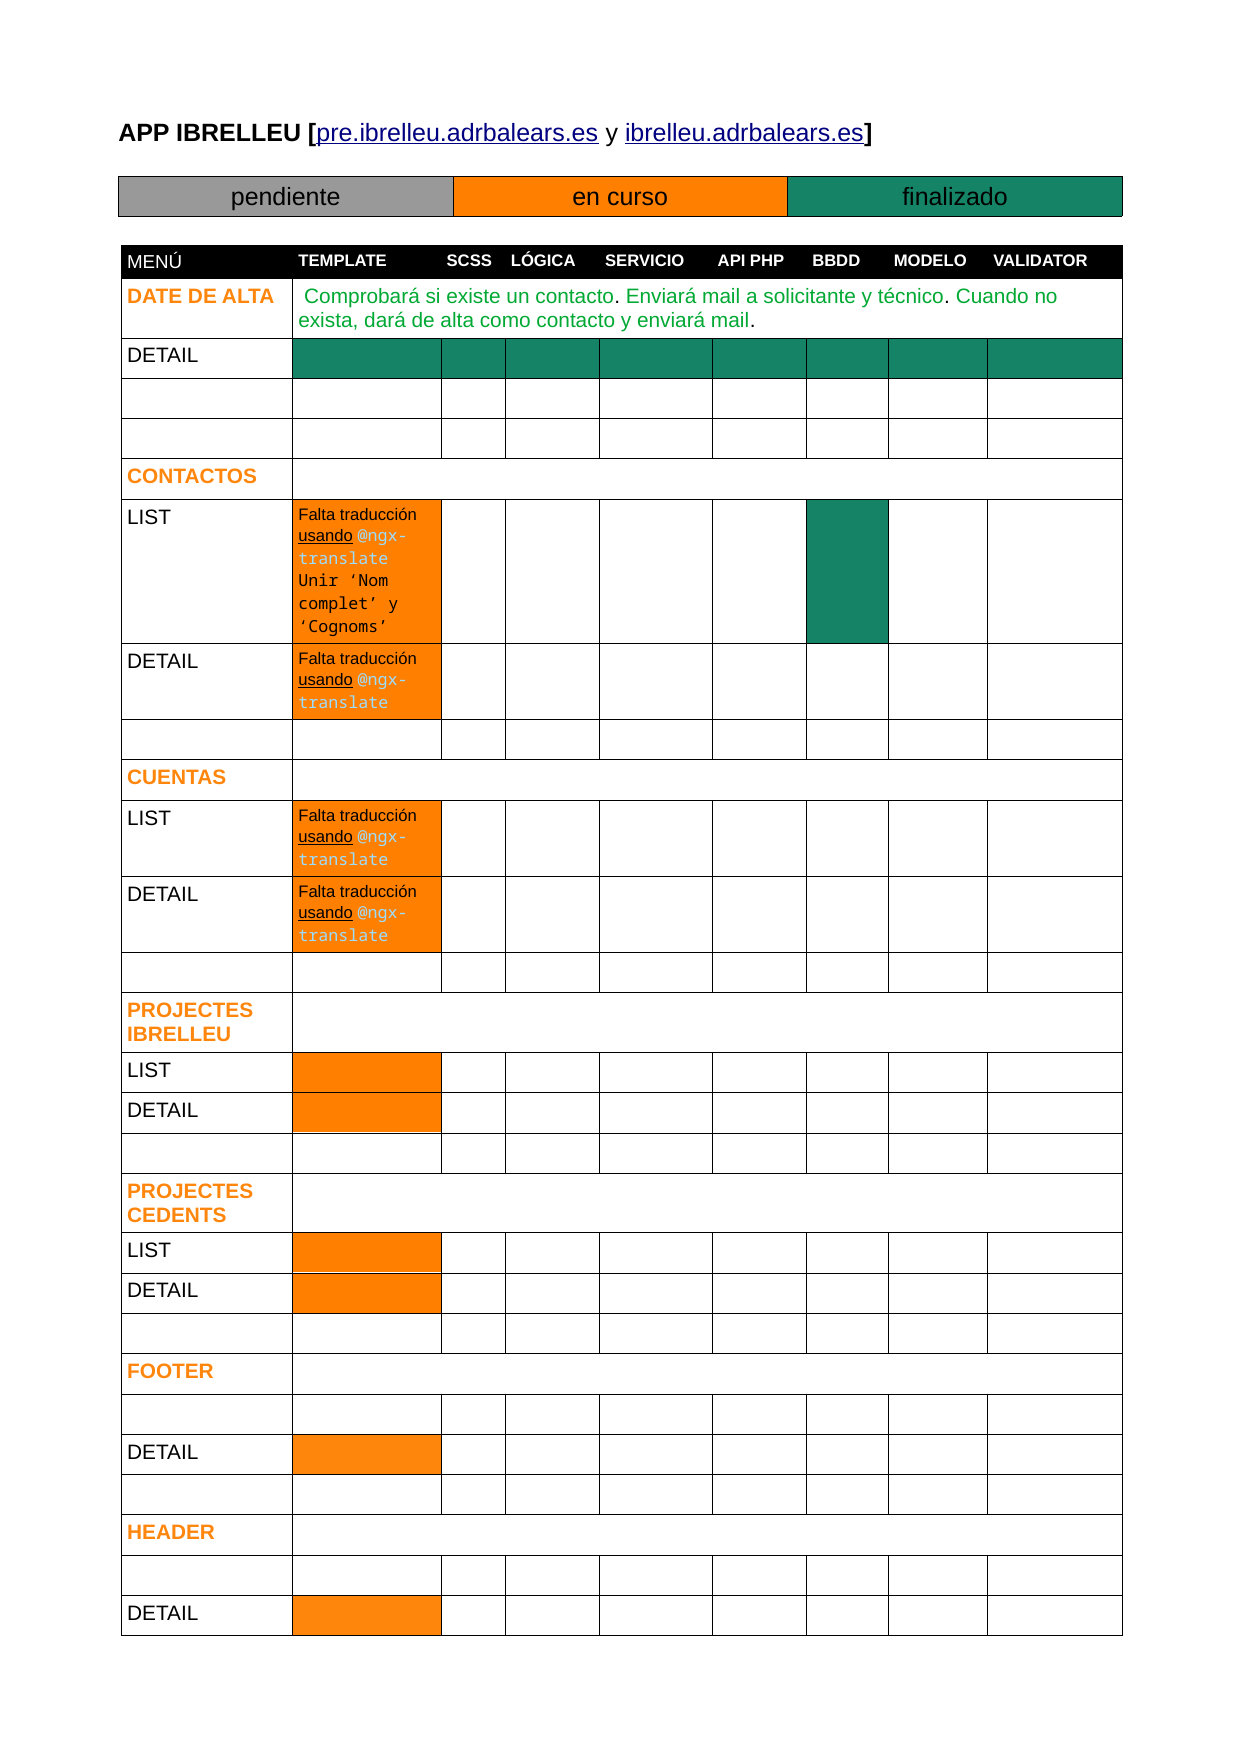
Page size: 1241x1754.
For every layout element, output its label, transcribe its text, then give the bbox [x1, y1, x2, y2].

table_cell [988, 1233, 1122, 1272]
table_cell [889, 1274, 987, 1313]
table_cell [807, 953, 888, 992]
table_cell [122, 1556, 292, 1595]
table_header BBDD [807, 246, 888, 278]
table_cell [713, 1556, 806, 1595]
table_cell [600, 500, 712, 643]
table_cell [122, 419, 292, 458]
table_cell [889, 339, 987, 378]
table_cell [506, 1596, 599, 1635]
table_cell [988, 877, 1122, 952]
table_cell [506, 379, 599, 418]
table_cell [889, 419, 987, 458]
table_cell [600, 1274, 712, 1313]
table_cell [442, 1314, 505, 1353]
table_cell DETAIL [122, 1274, 292, 1313]
table_header en curso [454, 177, 787, 216]
table_cell [600, 419, 712, 458]
table_cell [122, 1395, 292, 1434]
table_cell Falta traducción usando @ngx-translate Unir ‘Nom complet’ y ‘Cognoms’ [293, 500, 441, 643]
table_cell [807, 1053, 888, 1092]
table_header finalizado [788, 177, 1122, 216]
table_cell [442, 1556, 505, 1595]
table_cell [889, 1556, 987, 1595]
table_cell DETAIL [122, 339, 292, 378]
table_cell [988, 1134, 1122, 1173]
table_cell [506, 1233, 599, 1272]
table_cell [293, 993, 1122, 1052]
table_cell [442, 1233, 505, 1272]
table_cell [442, 1596, 505, 1635]
table_cell [807, 1395, 888, 1434]
table_cell Falta traducción usando @ngx-translate [293, 877, 441, 952]
table_header LÓGICA [506, 246, 599, 278]
table_cell [713, 1475, 806, 1514]
table_cell [506, 1053, 599, 1092]
table_cell [293, 1174, 1122, 1232]
table_cell [889, 1093, 987, 1132]
table_cell [122, 1134, 292, 1173]
table_header MODELO [889, 246, 987, 278]
table_cell [889, 1233, 987, 1272]
table_cell [506, 877, 599, 952]
table_cell [713, 339, 806, 378]
table_cell [713, 500, 806, 643]
table_cell [713, 953, 806, 992]
table_cell [442, 339, 505, 378]
table_cell [600, 1435, 712, 1474]
table_cell [442, 644, 505, 719]
table_cell [807, 877, 888, 952]
table_cell [807, 1093, 888, 1132]
table_cell [889, 1134, 987, 1173]
table_cell [293, 1134, 441, 1173]
table_cell [506, 1475, 599, 1514]
table_cell [807, 801, 888, 876]
table_cell [293, 1475, 441, 1514]
table_cell [807, 1314, 888, 1353]
table_cell [506, 720, 599, 759]
table_cell [988, 1475, 1122, 1514]
table_cell [600, 379, 712, 418]
table_cell [506, 801, 599, 876]
table_cell [807, 1475, 888, 1514]
table_cell [506, 953, 599, 992]
table_cell LIST [122, 500, 292, 643]
table_cell [713, 801, 806, 876]
table_cell [807, 339, 888, 378]
table_cell [988, 339, 1122, 378]
table_cell CUENTAS [122, 760, 292, 800]
table_cell [122, 379, 292, 418]
table_cell [293, 419, 441, 458]
table_cell Comprobará si existe un contacto. Enviará mail a solicitante y técnico. Cuando no exista, dará de alta como contacto y enviará mail. [293, 279, 1122, 337]
table_cell [889, 1314, 987, 1353]
table_cell [988, 1596, 1122, 1635]
table_cell [988, 1395, 1122, 1434]
table_cell [600, 339, 712, 378]
table_cell [713, 1596, 806, 1635]
table_cell Falta traducción usando @ngx-translate [293, 801, 441, 876]
table_cell [293, 1314, 441, 1353]
table_header VALIDATOR [988, 246, 1122, 278]
table_cell DETAIL [122, 1093, 292, 1132]
table_cell [122, 1475, 292, 1514]
table_cell [122, 1314, 292, 1353]
table_cell [807, 1274, 888, 1313]
table_cell [988, 801, 1122, 876]
table_cell [293, 1274, 441, 1313]
table_cell [807, 644, 888, 719]
table_cell [988, 379, 1122, 418]
table_cell FOOTER [122, 1354, 292, 1393]
table_cell Falta traducción usando @ngx-translate [293, 644, 441, 719]
table_cell [442, 720, 505, 759]
table_cell [442, 419, 505, 458]
table_cell [442, 1435, 505, 1474]
table_cell [442, 1274, 505, 1313]
table_cell [713, 1134, 806, 1173]
table_cell [600, 1596, 712, 1635]
table_cell [713, 720, 806, 759]
table_cell PROJECTES IBRELLEU [122, 993, 292, 1052]
table_cell [442, 379, 505, 418]
table_cell [807, 1435, 888, 1474]
table_cell [807, 1134, 888, 1173]
text APP IBRELLEU [pre.ibrelleu.adrbalears.es y ibrelleu.adrbalears.es] [118, 118, 1122, 147]
table_cell [600, 877, 712, 952]
table_cell [600, 1556, 712, 1595]
table_cell [600, 644, 712, 719]
table_cell [506, 1395, 599, 1434]
table_cell [293, 1395, 441, 1434]
table_cell [442, 1134, 505, 1173]
table_cell [807, 379, 888, 418]
table_cell [293, 720, 441, 759]
table_cell [889, 801, 987, 876]
table_cell [988, 1093, 1122, 1132]
table_cell [506, 500, 599, 643]
table_cell [988, 644, 1122, 719]
table_cell [713, 1053, 806, 1092]
table_cell [713, 1233, 806, 1272]
table_cell [293, 1515, 1122, 1555]
table_cell [293, 760, 1122, 800]
table_header TEMPLATE [293, 246, 441, 278]
table_cell [988, 419, 1122, 458]
table_cell [506, 1435, 599, 1474]
table_cell [988, 953, 1122, 992]
table_cell [988, 1556, 1122, 1595]
table_cell DETAIL [122, 877, 292, 952]
table_cell DETAIL [122, 644, 292, 719]
table_cell DETAIL [122, 1596, 292, 1635]
table_cell [889, 953, 987, 992]
table_cell [889, 877, 987, 952]
table_cell [442, 801, 505, 876]
table_cell [889, 720, 987, 759]
table_cell [506, 644, 599, 719]
table_cell [600, 953, 712, 992]
table_cell [600, 1134, 712, 1173]
table_cell [889, 500, 987, 643]
table_cell [293, 379, 441, 418]
table_cell HEADER [122, 1515, 292, 1555]
table_cell [442, 1093, 505, 1132]
table_cell [506, 1093, 599, 1132]
table_cell [807, 720, 888, 759]
table_cell [442, 1053, 505, 1092]
table_cell [889, 1435, 987, 1474]
table_cell [600, 1314, 712, 1353]
table_cell [889, 1596, 987, 1635]
table_cell [442, 1475, 505, 1514]
table_cell [713, 1274, 806, 1313]
table_cell [506, 339, 599, 378]
table_cell [713, 1314, 806, 1353]
table_cell [807, 1556, 888, 1595]
table_cell [442, 1395, 505, 1434]
table_cell [713, 1093, 806, 1132]
table_cell [442, 953, 505, 992]
table_cell [600, 1395, 712, 1434]
table_cell [506, 1134, 599, 1173]
table_cell [807, 1233, 888, 1272]
table_cell [293, 1053, 441, 1092]
table_cell [713, 1435, 806, 1474]
table_cell [889, 1475, 987, 1514]
table_cell [988, 1053, 1122, 1092]
table_cell [293, 1354, 1122, 1393]
table_cell [600, 1233, 712, 1272]
table_header pendiente [119, 177, 453, 216]
table_cell DETAIL [122, 1435, 292, 1474]
table_cell DATE DE ALTA [122, 279, 292, 337]
table_header SERVICIO [600, 246, 712, 278]
table_cell [889, 379, 987, 418]
table_cell [988, 720, 1122, 759]
table_cell [293, 1233, 441, 1272]
table_cell [506, 1274, 599, 1313]
table_cell [889, 1395, 987, 1434]
table_cell [506, 419, 599, 458]
table_cell [988, 1435, 1122, 1474]
table_cell [713, 877, 806, 952]
table_header API PHP [713, 246, 806, 278]
table_cell [122, 720, 292, 759]
table_cell [600, 1475, 712, 1514]
table_cell [293, 1556, 441, 1595]
table_cell [293, 1596, 441, 1635]
table_cell [807, 419, 888, 458]
table_cell LIST [122, 1053, 292, 1092]
table_cell [600, 1053, 712, 1092]
table_cell [713, 1395, 806, 1434]
table_cell [600, 720, 712, 759]
table_cell [293, 459, 1122, 499]
table_cell [713, 419, 806, 458]
table_cell [122, 953, 292, 992]
table_cell LIST [122, 1233, 292, 1272]
table_cell [713, 644, 806, 719]
table_cell [988, 1274, 1122, 1313]
table_cell [988, 500, 1122, 643]
table_cell [293, 1435, 441, 1474]
table_cell [807, 500, 888, 643]
table_cell LIST [122, 801, 292, 876]
table_cell [713, 379, 806, 418]
table_cell [889, 1053, 987, 1092]
table_cell [600, 1093, 712, 1132]
table_cell [600, 801, 712, 876]
table_cell CONTACTOS [122, 459, 292, 499]
table_cell [442, 500, 505, 643]
table_cell [807, 1596, 888, 1635]
table_cell PROJECTES CEDENTS [122, 1174, 292, 1232]
table_header MENÚ [122, 246, 292, 278]
table_cell [293, 339, 441, 378]
table_cell [506, 1556, 599, 1595]
table_cell [506, 1314, 599, 1353]
table_cell [442, 877, 505, 952]
table_cell [889, 644, 987, 719]
table_cell [293, 1093, 441, 1132]
table_cell [988, 1314, 1122, 1353]
table_cell [293, 953, 441, 992]
table_header SCSS [442, 246, 505, 278]
